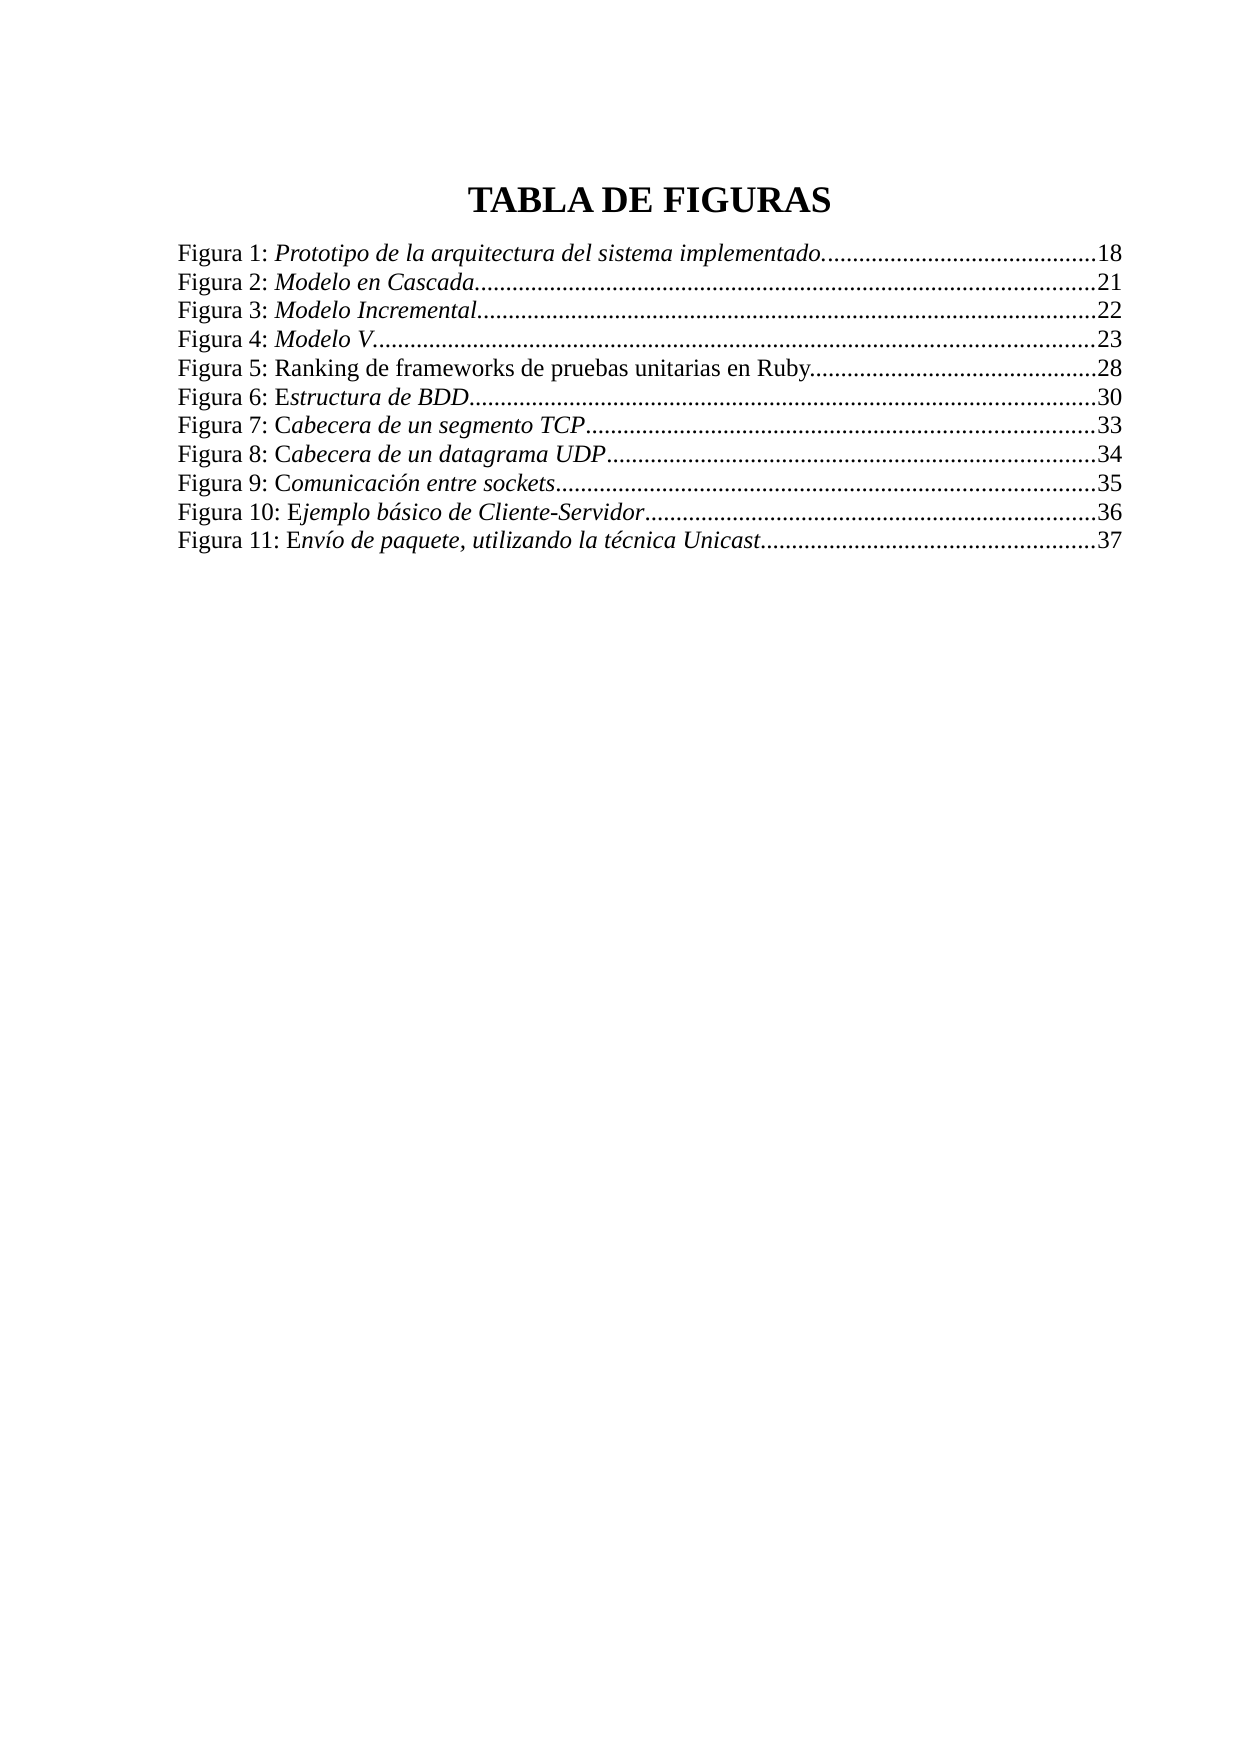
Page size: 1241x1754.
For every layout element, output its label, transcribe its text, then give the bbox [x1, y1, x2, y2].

text Figura 10: Ejemplo básico de Cliente-Servidor 36 [177, 497, 1122, 526]
text Figura 8: Cabecera de un datagrama UDP 34 [177, 439, 1122, 468]
text Figura 4: Modelo V. 23 [177, 324, 1122, 353]
text Figura 5: Ranking de frameworks de pruebas unitarias en Ruby. 28 [177, 353, 1122, 382]
text Figura 3: Modelo Incremental. 22 [177, 296, 1122, 324]
text Tabla de Figuras [177, 177, 1122, 220]
text Figura 9: Comunicación entre sockets 35 [177, 468, 1122, 497]
text Figura 2: Modelo en Cascada. 21 [177, 267, 1122, 296]
text Figura 6: Estructura de BDD 30 [177, 382, 1122, 411]
text Figura 7: Cabecera de un segmento TCP 33 [177, 411, 1122, 439]
text Figura 11: Envío de paquete, utilizando la técnica Unicast 37 [177, 526, 1122, 554]
text Figura 1: Prototipo de la arquitectura del sistema implementado. 18 [177, 238, 1122, 267]
